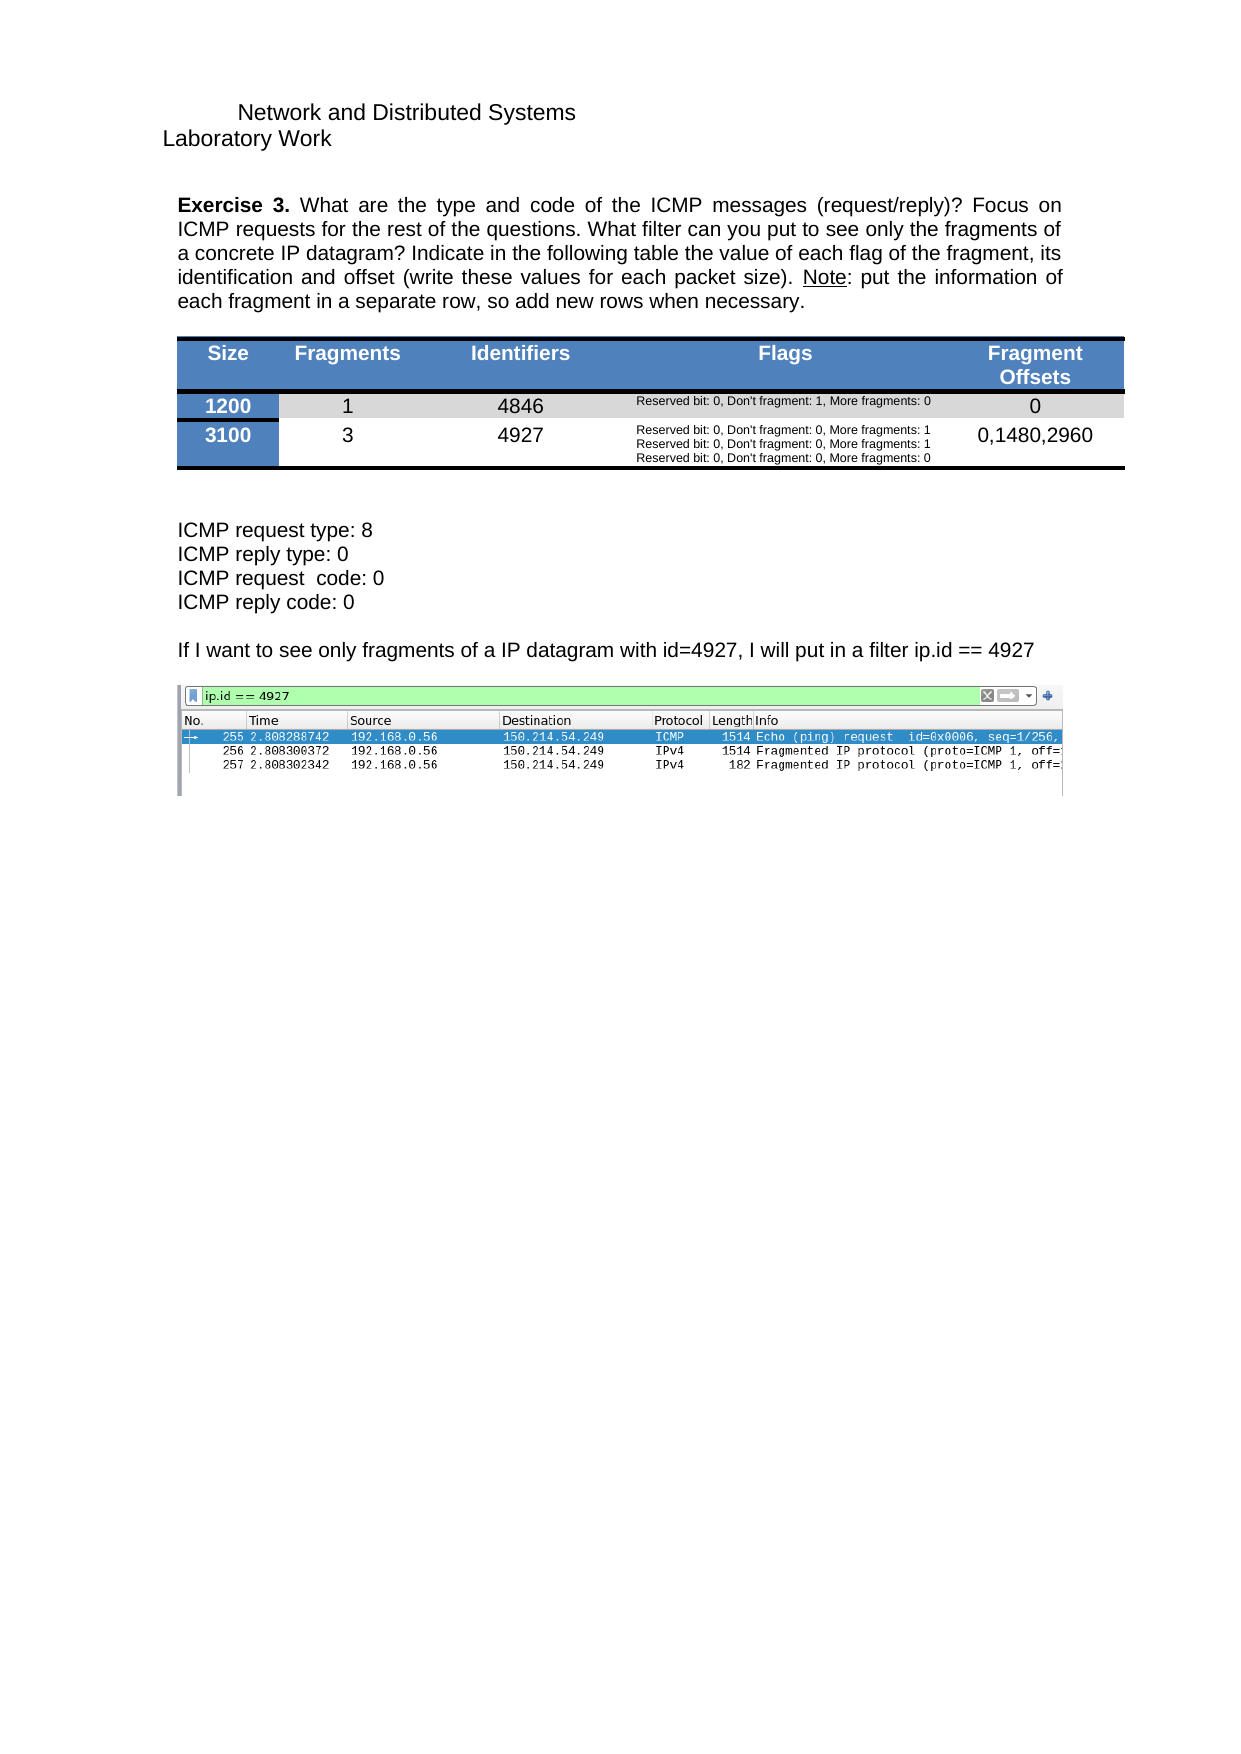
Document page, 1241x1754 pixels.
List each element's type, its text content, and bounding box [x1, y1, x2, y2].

table_header Size [177, 341, 279, 389]
table_cell 1 [279, 394, 416, 418]
picture [177, 685, 1063, 796]
text ICMP request code: 0 [177, 566, 1063, 590]
text ICMP reply code: 0 [177, 590, 1063, 614]
text Exercise 3. What are the type and code of the ICMP messages (request/reply)? Focus on ICMP requests for the rest of the questions. What filter can you put to see only the fragments of a concrete IP datagram? Indicate in the following table the value of each flag of the fragment, its identification and offset (write these values for each packet size). Note: put the information of each fragment in a separate row, so add new rows when necessary. [177, 193, 1063, 312]
table_cell 4846 [416, 394, 625, 418]
table_header Identifiers [416, 341, 625, 389]
table_cell 0 [946, 394, 1124, 418]
table_header Fragments [279, 341, 416, 389]
table_cell 3 [279, 418, 416, 466]
text ICMP request type: 8 [177, 518, 1063, 542]
table_cell 0,1480,2960 [946, 418, 1124, 466]
text ICMP reply type: 0 [177, 542, 1063, 566]
table_cell 4927 [416, 418, 625, 466]
table_cell 1200 [177, 394, 279, 418]
table_cell Reserved bit: 0, Don't fragment: 0, More fragments: 1 Reserved bit: 0, Don't fragment: 0, More fragments: 1 Reserved bit: 0, Don't fragment: 0, More fragments: 0 [625, 418, 946, 466]
table_header Fragment Offsets [946, 341, 1124, 389]
table_cell 3100 [177, 422, 279, 466]
text If I want to see only fragments of a IP datagram with id=4927, I will put in a filter ip.id == 4927 [177, 638, 1063, 662]
table_header Flags [625, 341, 946, 389]
table_cell Reserved bit: 0, Don't fragment: 1, More fragments: 0 [625, 394, 946, 418]
